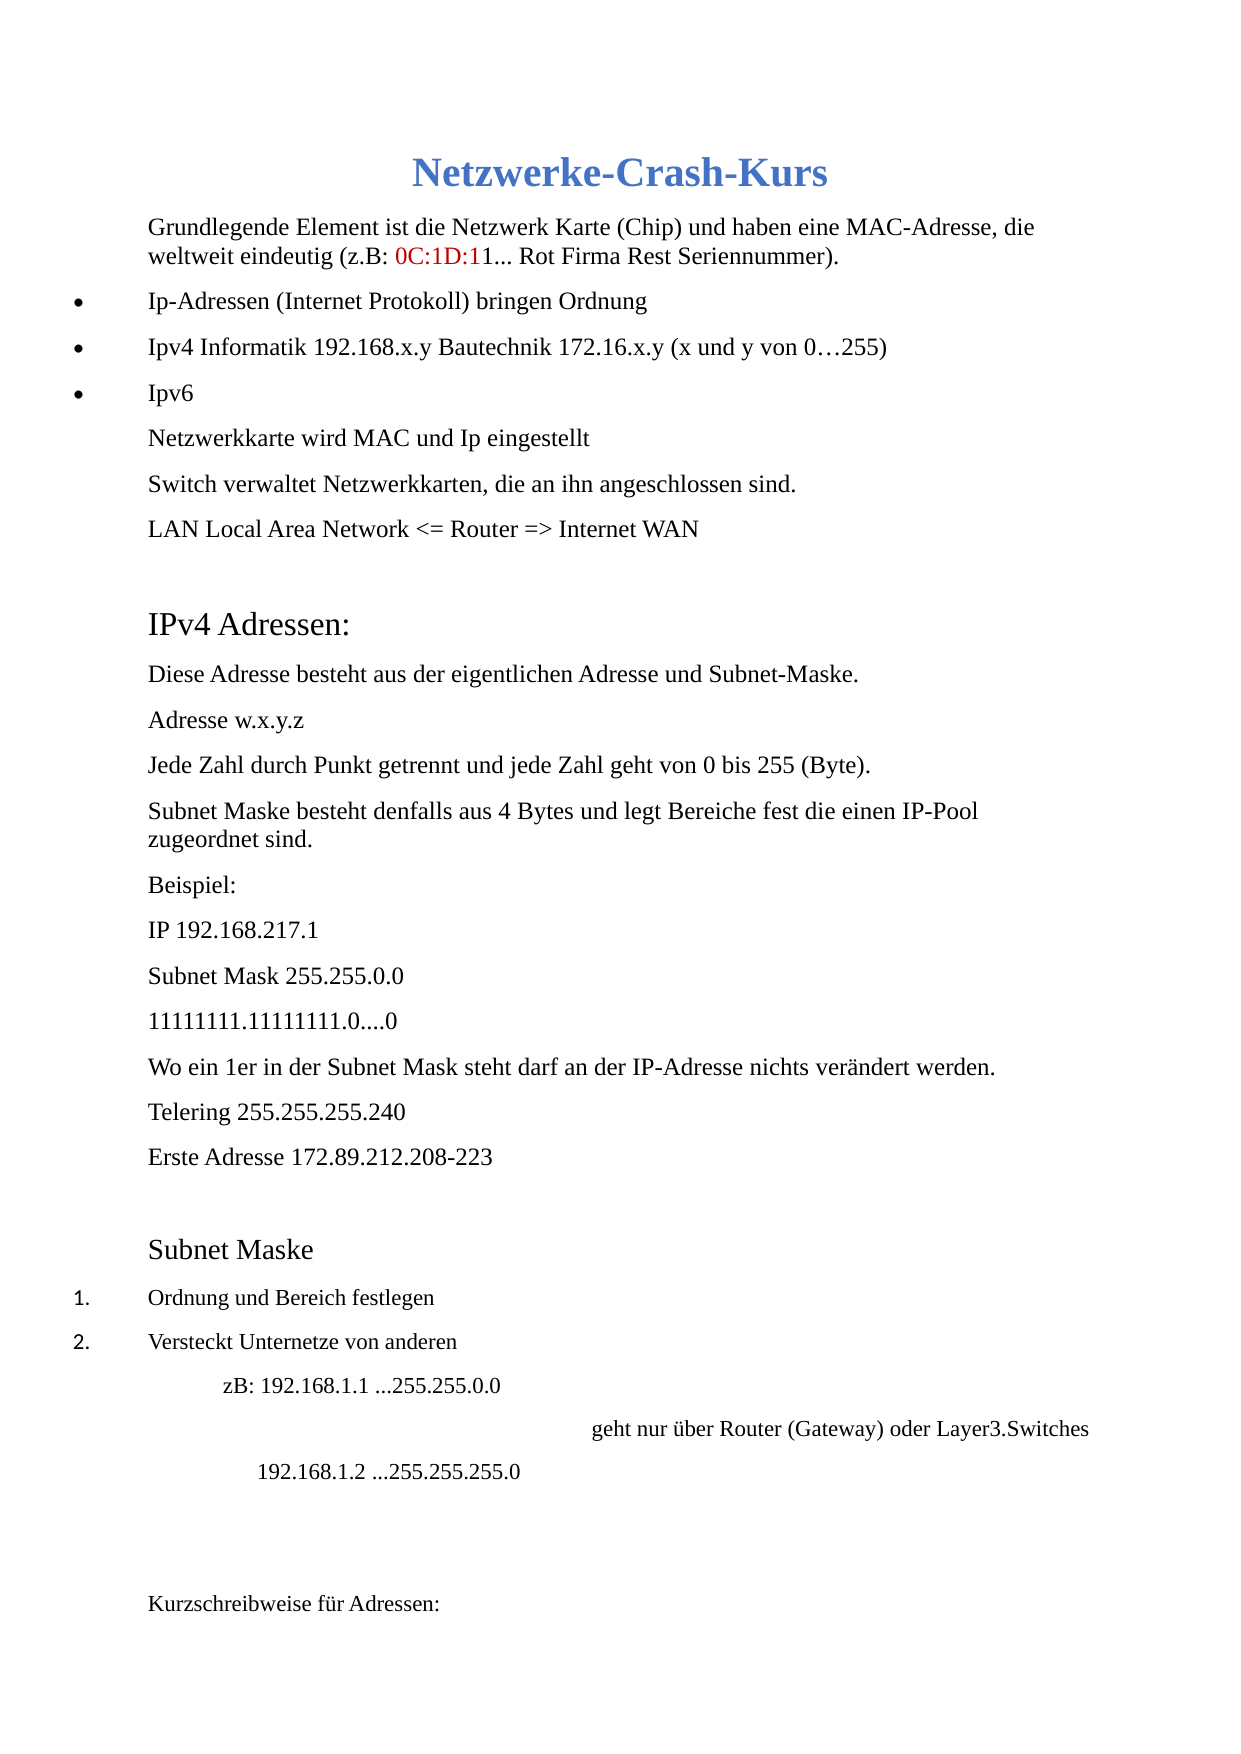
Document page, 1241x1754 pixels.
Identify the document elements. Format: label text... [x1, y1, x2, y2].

text Subnet Mask 255.255.0.0 [148, 961, 1093, 989]
text Diese Adresse besteht aus der eigentlichen Adresse und Subnet-Maske. [148, 659, 1093, 688]
text Grundlegende Element ist die Netzwerk Karte (Chip) und haben eine MAC-Adresse, die weltweit eindeutig (z.B: 0C:1D:11... Rot Firma Rest Seriennummer). [148, 212, 1093, 270]
list Ip-Adressen (Internet Protokoll) bringen Ordnung [73, 286, 1093, 315]
list Versteckt Unternetze von anderen [73, 1327, 1093, 1355]
text 11111111.11111111.0....0 [148, 1006, 1093, 1035]
text Erste Adresse 172.89.212.208-223 [148, 1142, 1093, 1171]
text Beispiel: [148, 870, 1093, 899]
text 192.168.1.2 ...255.255.255.0 [223, 1458, 1093, 1484]
text Subnet Maske [148, 1232, 1093, 1266]
text Switch verwaltet Netzwerkkarten, die an ihn angeschlossen sind. [148, 469, 1093, 498]
text Telering 255.255.255.240 [148, 1097, 1093, 1126]
text Jede Zahl durch Punkt getrennt und jede Zahl geht von 0 bis 255 (Byte). [148, 750, 1093, 779]
text Netzwerke-Crash-Kurs [148, 148, 1093, 196]
list Ipv6 [73, 378, 1093, 407]
text zB: 192.168.1.1 ...255.255.0.0 [223, 1372, 1093, 1398]
text geht nur über Router (Gateway) oder Layer3.Switches [223, 1415, 1093, 1441]
text Adresse w.x.y.z [148, 705, 1093, 734]
text Wo ein 1er in der Subnet Mask steht darf an der IP-Adresse nichts verändert werden. [148, 1052, 1093, 1080]
text Kurzschreibweise für Adressen: [148, 1591, 1093, 1617]
text Netzwerkkarte wird MAC und Ip eingestellt [148, 423, 1093, 452]
text Subnet Maske besteht denfalls aus 4 Bytes und legt Bereiche fest die einen IP-Pool zugeordnet sind. [148, 796, 1093, 853]
list Ipv4 Informatik 192.168.x.y Bautechnik 172.16.x.y (x und y von 0…255) [73, 332, 1093, 361]
list Ordnung und Bereich festlegen [73, 1283, 1093, 1311]
text IP 192.168.217.1 [148, 915, 1093, 944]
text LAN Local Area Network <= Router => Internet WAN [148, 514, 1093, 543]
text IPv4 Adressen: [148, 604, 1093, 643]
